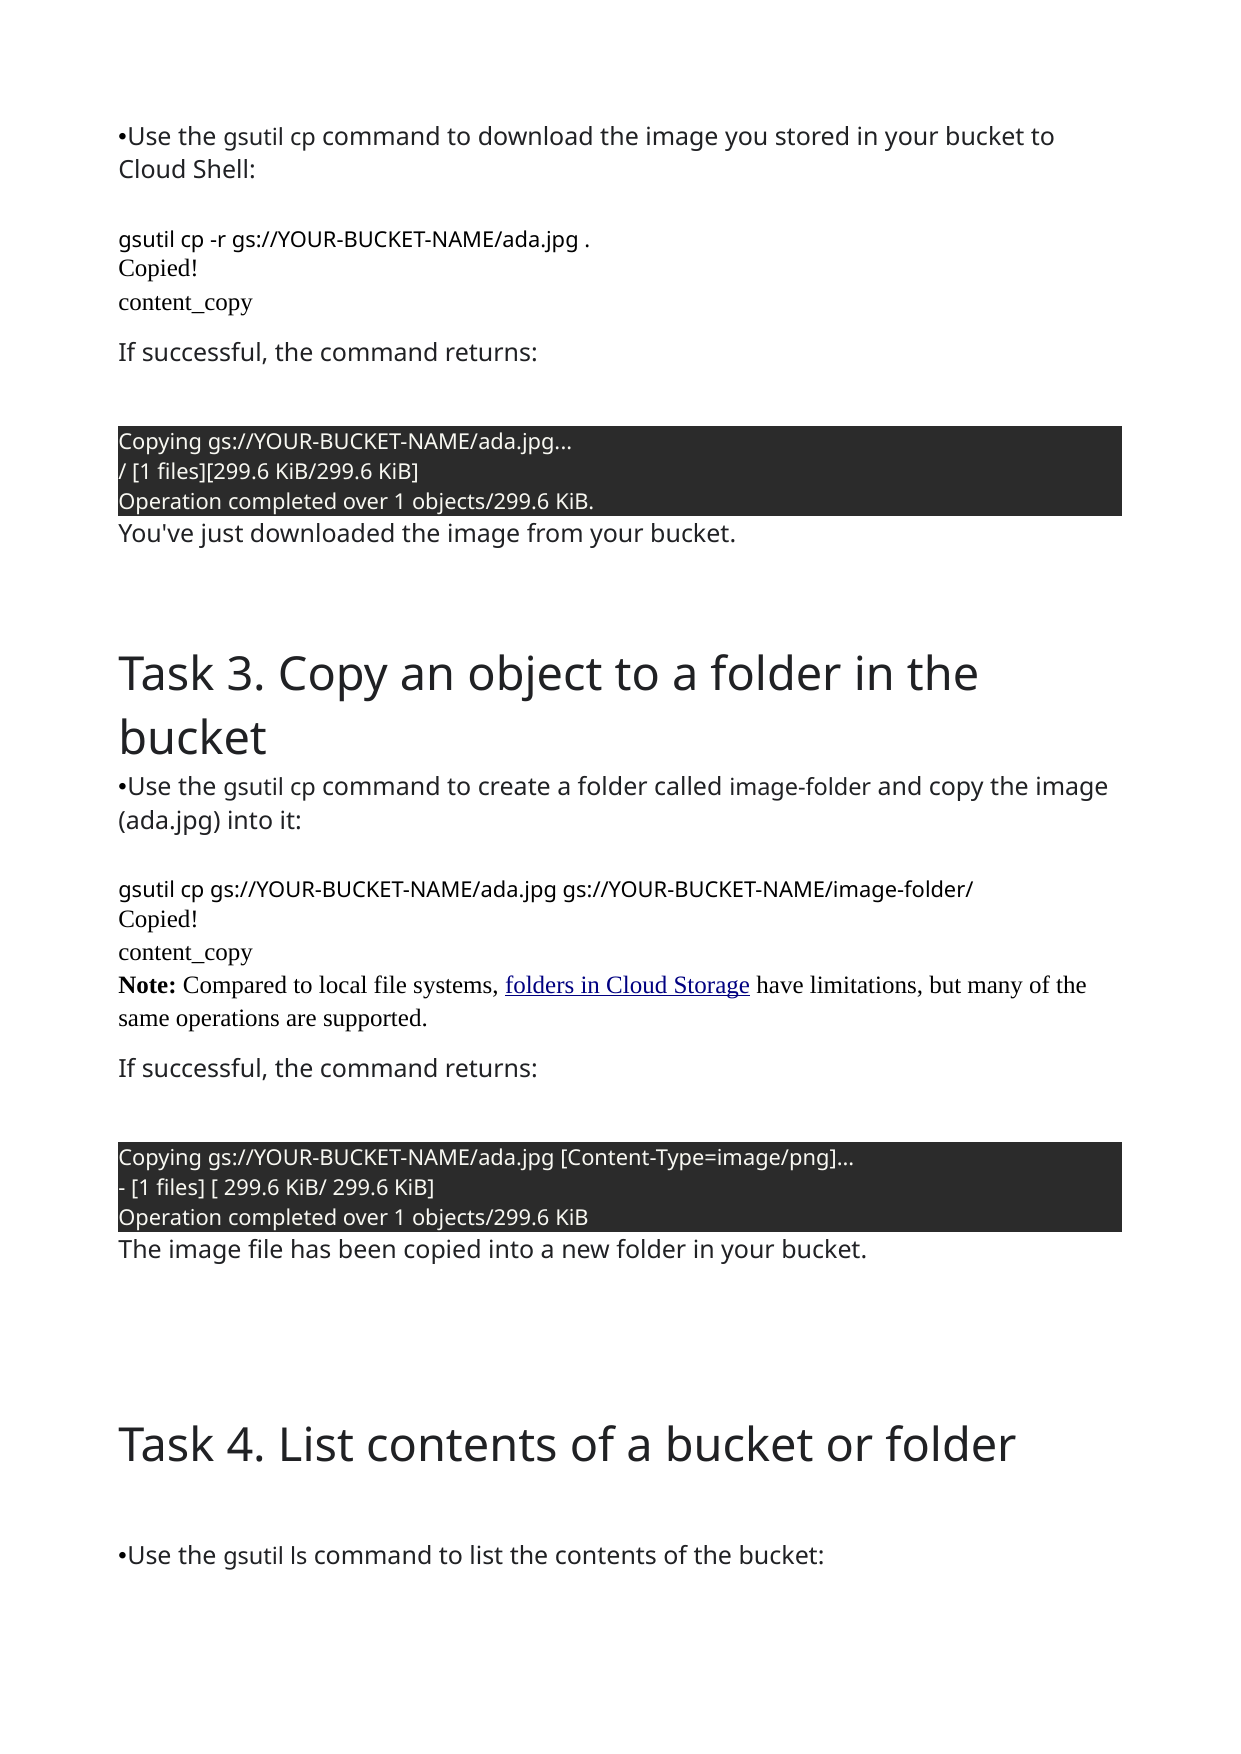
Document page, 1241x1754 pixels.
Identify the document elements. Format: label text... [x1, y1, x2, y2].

text Copying gs://YOUR-BUCKET-NAME/ada.jpg... [118, 426, 1122, 456]
text Copying gs://YOUR-BUCKET-NAME/ada.jpg [Content-Type=image/png]... [118, 1142, 1122, 1172]
text The image file has been copied into a new folder in your bucket. [118, 1232, 1122, 1266]
text content_copy [118, 937, 1122, 965]
text Note: Compared to local file systems, folders in Cloud Storage have limitations, but many of the same operations are supported. [118, 970, 1122, 1031]
list Use the gsutil cp command to create a folder called image-folder and copy the image (ada.jpg) into it: [118, 768, 1122, 836]
text gsutil cp gs://YOUR-BUCKET-NAME/ada.jpg gs://YOUR-BUCKET-NAME/image-folder/ [118, 874, 1122, 904]
list Use the gsutil cp command to download the image you stored in your bucket to Cloud Shell: [118, 118, 1122, 186]
text Operation completed over 1 objects/299.6 KiB. [118, 486, 1122, 516]
text Operation completed over 1 objects/299.6 KiB [118, 1202, 1122, 1232]
text Copied! [118, 904, 1109, 932]
text If successful, the command returns: [118, 334, 1122, 368]
text If successful, the command returns: [118, 1050, 1122, 1084]
text / [1 files][299.6 KiB/299.6 KiB] [118, 456, 1122, 486]
text You've just downloaded the image from your bucket. [118, 516, 1122, 549]
text gsutil cp -r gs://YOUR-BUCKET-NAME/ada.jpg . [118, 224, 1122, 253]
text content_copy [118, 287, 1122, 315]
subtitle Task 3. Copy an object to a folder in the bucket [118, 641, 1122, 768]
list Use the gsutil ls command to list the contents of the bucket: [118, 1538, 1122, 1572]
text - [1 files] [ 299.6 KiB/ 299.6 KiB] [118, 1172, 1122, 1202]
text Copied! [118, 253, 1109, 282]
subtitle Task 4. List contents of a bucket or folder [118, 1411, 1122, 1475]
